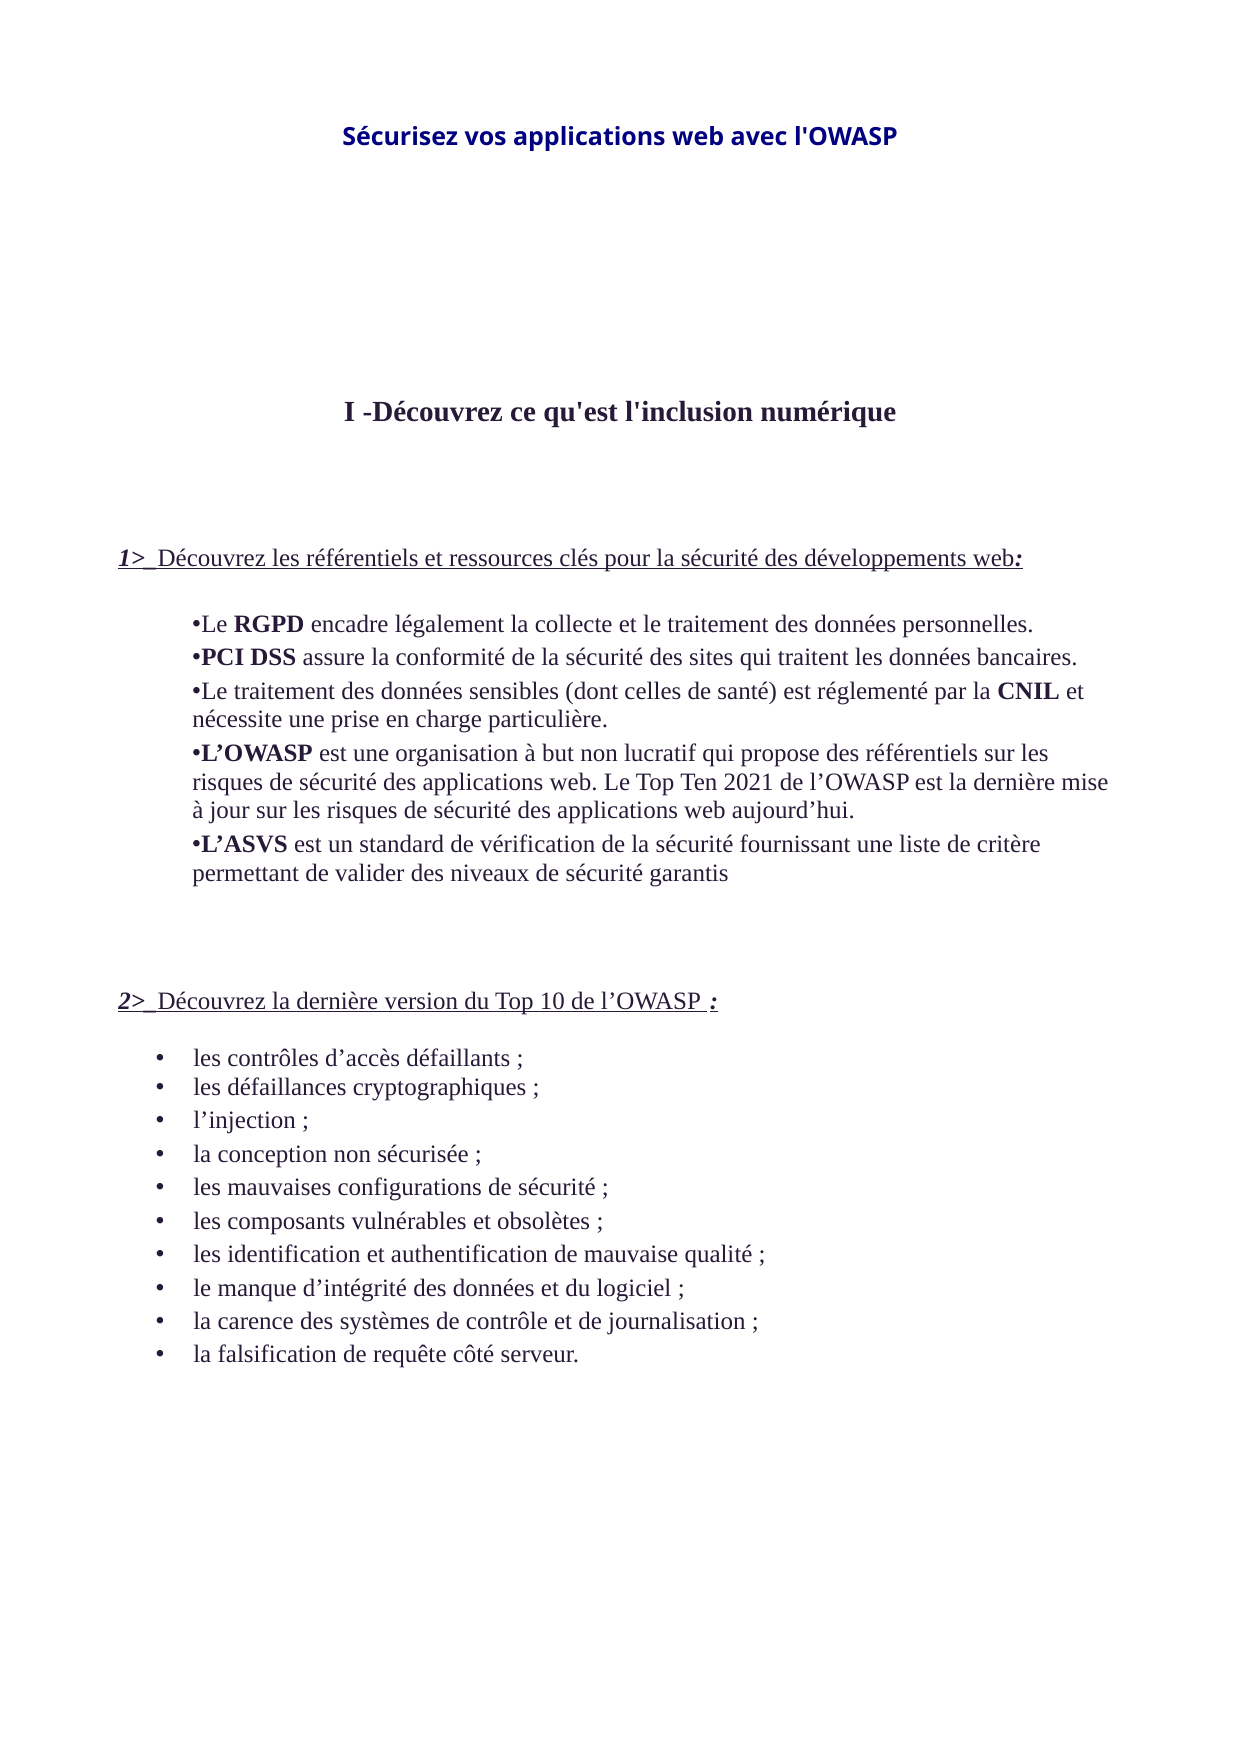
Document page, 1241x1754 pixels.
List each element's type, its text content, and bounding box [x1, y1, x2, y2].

list les mauvaises configurations de sécurité ; [156, 1172, 1122, 1201]
list la falsification de requête côté serveur. [156, 1339, 1122, 1368]
list L’OWASP est une organisation à but non lucratif qui propose des référentiels sur les risques de sécurité des applications web. Le Top Ten 2021 de l’OWASP est la dernière mise à jour sur les risques de sécurité des applications web aujourd’hui. [118, 738, 1122, 824]
subtitle 1>_Découvrez les référentiels et ressources clés pour la sécurité des développements web: [118, 543, 1122, 572]
list PCI DSS assure la conformité de la sécurité des sites qui traitent les données bancaires. [118, 642, 1122, 671]
subtitle 2>_Découvrez la dernière version du Top 10 de l’OWASP : [118, 986, 1122, 1014]
list la carence des systèmes de contrôle et de journalisation ; [156, 1306, 1122, 1335]
list les contrôles d’accès défaillants ; [156, 1043, 1122, 1072]
list Le traitement des données sensibles (dont celles de santé) est réglementé par la CNIL et nécessite une prise en charge particulière. [118, 676, 1122, 733]
list Le RGPD encadre légalement la collecte et le traitement des données personnelles. [118, 609, 1122, 638]
subtitle Sécurisez vos applications web avec l'OWASP [118, 118, 1122, 152]
list les composants vulnérables et obsolètes ; [156, 1206, 1122, 1234]
list L’ASVS est un standard de vérification de la sécurité fournissant une liste de critère permettant de valider des niveaux de sécurité garantis [118, 829, 1122, 886]
list l’injection ; [156, 1106, 1122, 1134]
list les identification et authentification de mauvaise qualité ; [156, 1239, 1122, 1268]
list la conception non sécurisée ; [156, 1139, 1122, 1168]
list les défaillances cryptographiques ; [156, 1072, 1122, 1101]
text I -Découvrez ce qu'est l'inclusion numérique [118, 394, 1122, 428]
list le manque d’intégrité des données et du logiciel ; [156, 1273, 1122, 1301]
